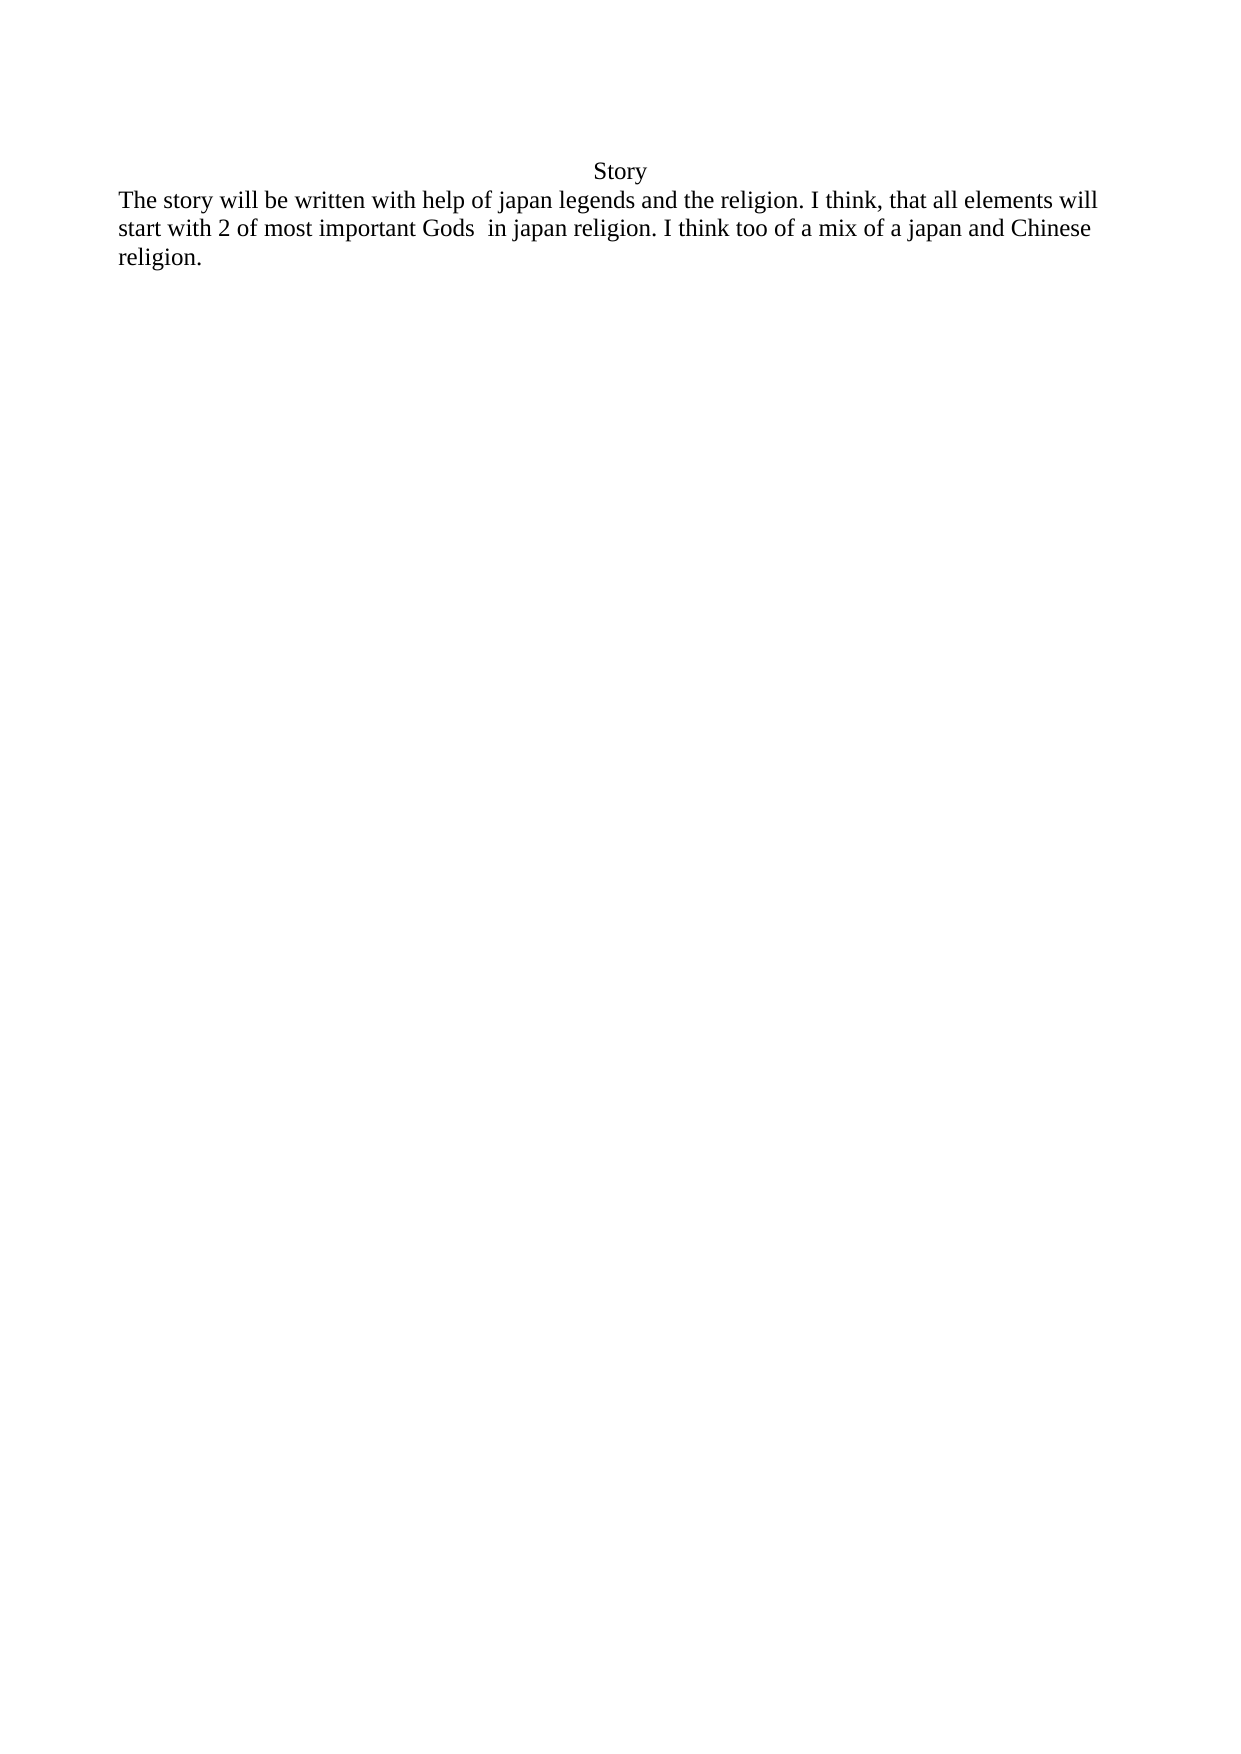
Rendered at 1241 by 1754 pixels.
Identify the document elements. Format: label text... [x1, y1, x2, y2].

text Story [118, 156, 1122, 185]
text The story will be written with help of japan legends and the religion. I think, that all elements will start with 2 of most important Gods in japan religion. I think too of a mix of a japan and Chinese religion. [118, 185, 1122, 271]
